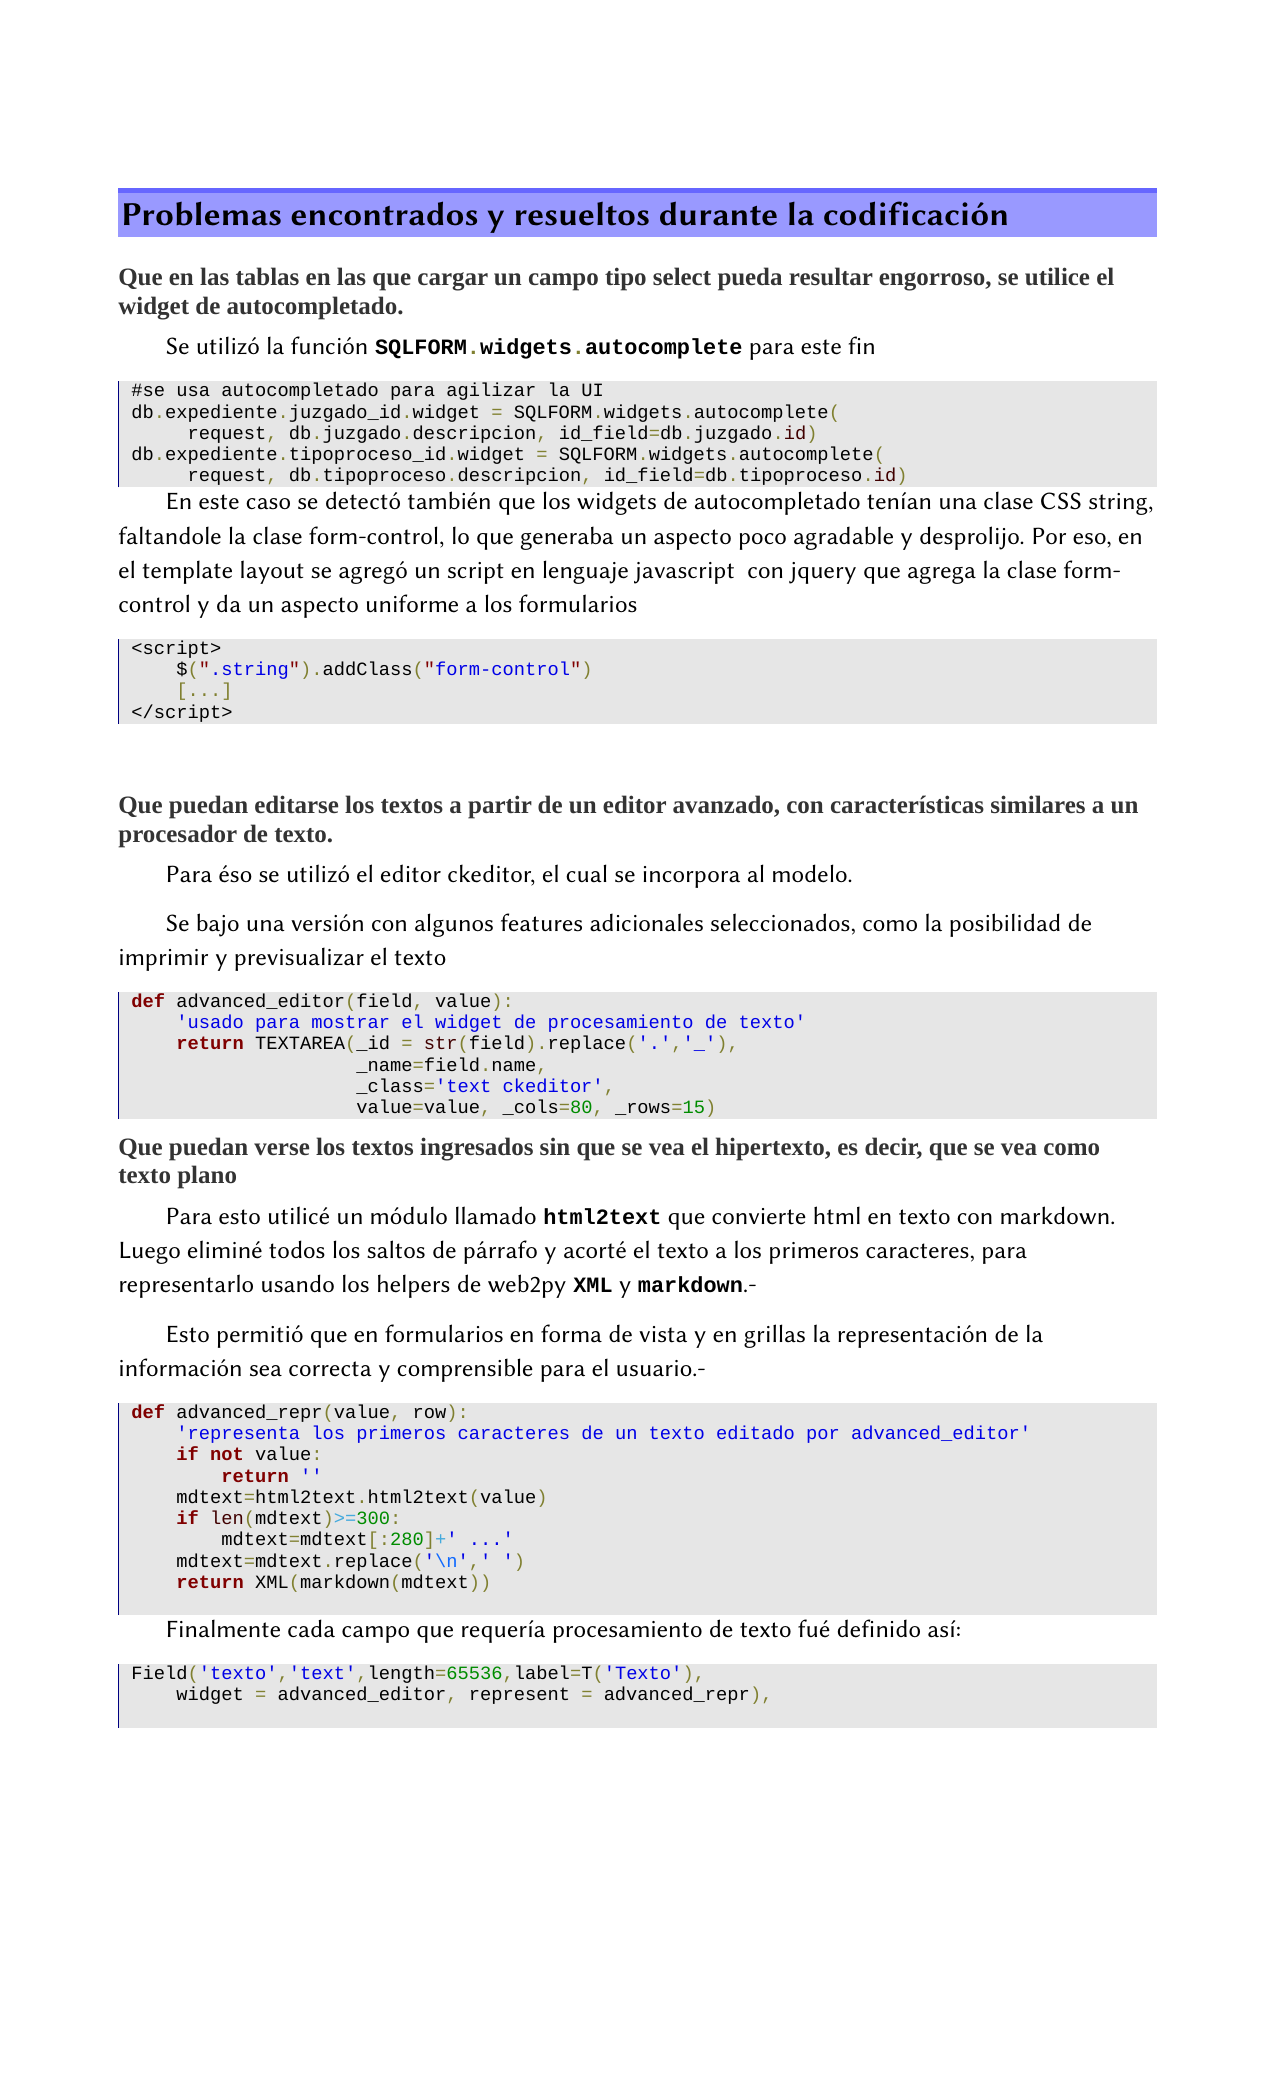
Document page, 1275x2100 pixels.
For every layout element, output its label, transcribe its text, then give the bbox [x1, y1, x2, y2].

text request, db.juzgado.descripcion, id_field=db.juzgado.id) [119, 424, 1157, 445]
text #se usa autocompletado para agilizar la UI [119, 381, 1157, 402]
text mdtext=html2text.html2text(value) [119, 1488, 1157, 1509]
text widget = advanced_editor, represent = advanced_repr), [119, 1685, 1157, 1706]
subtitle Que puedan editarse los textos a partir de un editor avanzado, con características similares a un procesador de texto. [118, 790, 1157, 847]
text Se bajo una versión con algunos features adicionales seleccionados, como la posibilidad de imprimir y previsualizar el texto [118, 909, 1157, 971]
text request, db.tipoproceso.descripcion, id_field=db.tipoproceso.id) [119, 466, 1157, 487]
text Field('texto','text',length=65536,label=T('Texto'), [119, 1664, 1157, 1685]
subtitle Que en las tablas en las que cargar un campo tipo select pueda resultar engorroso, se utilice el widget de autocompletado. [118, 262, 1157, 319]
text return '' [119, 1466, 1157, 1488]
text Finalmente cada campo que requería procesamiento de texto fué definido así: [118, 1615, 1157, 1644]
text def advanced_repr(value, row): [119, 1403, 1157, 1424]
text Para éso se utilizó el editor ckeditor, el cual se incorpora al modelo. [118, 860, 1157, 888]
text [...] [119, 681, 1157, 702]
subtitle Problemas encontrados y resueltos durante la codificación [118, 193, 1157, 237]
text db.expediente.tipoproceso_id.widget = SQLFORM.widgets.autocomplete( [119, 445, 1157, 466]
text Para esto utilicé un módulo llamado html2text que convierte html en texto con markdown. Luego eliminé todos los saltos de párrafo y acorté el texto a los primeros caracteres, para representarlo usando los helpers de web2py XML y markdown.- [118, 1202, 1157, 1299]
text db.expediente.juzgado_id.widget = SQLFORM.widgets.autocomplete( [119, 402, 1157, 424]
text En este caso se detectó también que los widgets de autocompletado tenían una clase CSS string, faltandole la clase form-control, lo que generaba un aspecto poco agradable y desprolijo. Por eso, en el template layout se agregó un script en lenguaje javascript con jquery que agrega la clase form-control y da un aspecto uniforme a los formularios [118, 487, 1157, 618]
text </script> [119, 702, 1157, 724]
text return XML(markdown(mdtext)) [119, 1573, 1157, 1594]
text _name=field.name, [119, 1055, 1157, 1077]
text <script> [119, 639, 1157, 660]
text def advanced_editor(field, value): [119, 992, 1157, 1013]
text if len(mdtext)>=300: [119, 1509, 1157, 1530]
text _class='text ckeditor', [119, 1077, 1157, 1098]
text $(".string").addClass("form-control") [119, 660, 1157, 681]
text Esto permitió que en formularios en forma de vista y en grillas la representación de la información sea correcta y comprensible para el usuario.- [118, 1320, 1157, 1382]
text return TEXTAREA(_id = str(field).replace('.','_'), [119, 1034, 1157, 1055]
text mdtext=mdtext[:280]+' ...' [119, 1530, 1157, 1551]
subtitle Que puedan verse los textos ingresados sin que se vea el hipertexto, es decir, que se vea como texto plano [118, 1132, 1157, 1189]
text 'representa los primeros caracteres de un texto editado por advanced_editor' [119, 1424, 1157, 1445]
text 'usado para mostrar el widget de procesamiento de texto' [119, 1013, 1157, 1034]
text mdtext=mdtext.replace('\n',' ') [119, 1551, 1157, 1573]
text Se utilizó la función SQLFORM.widgets.autocomplete para este fin [118, 332, 1157, 361]
text value=value, _cols=80, _rows=15) [119, 1098, 1157, 1119]
text if not value: [119, 1445, 1157, 1466]
